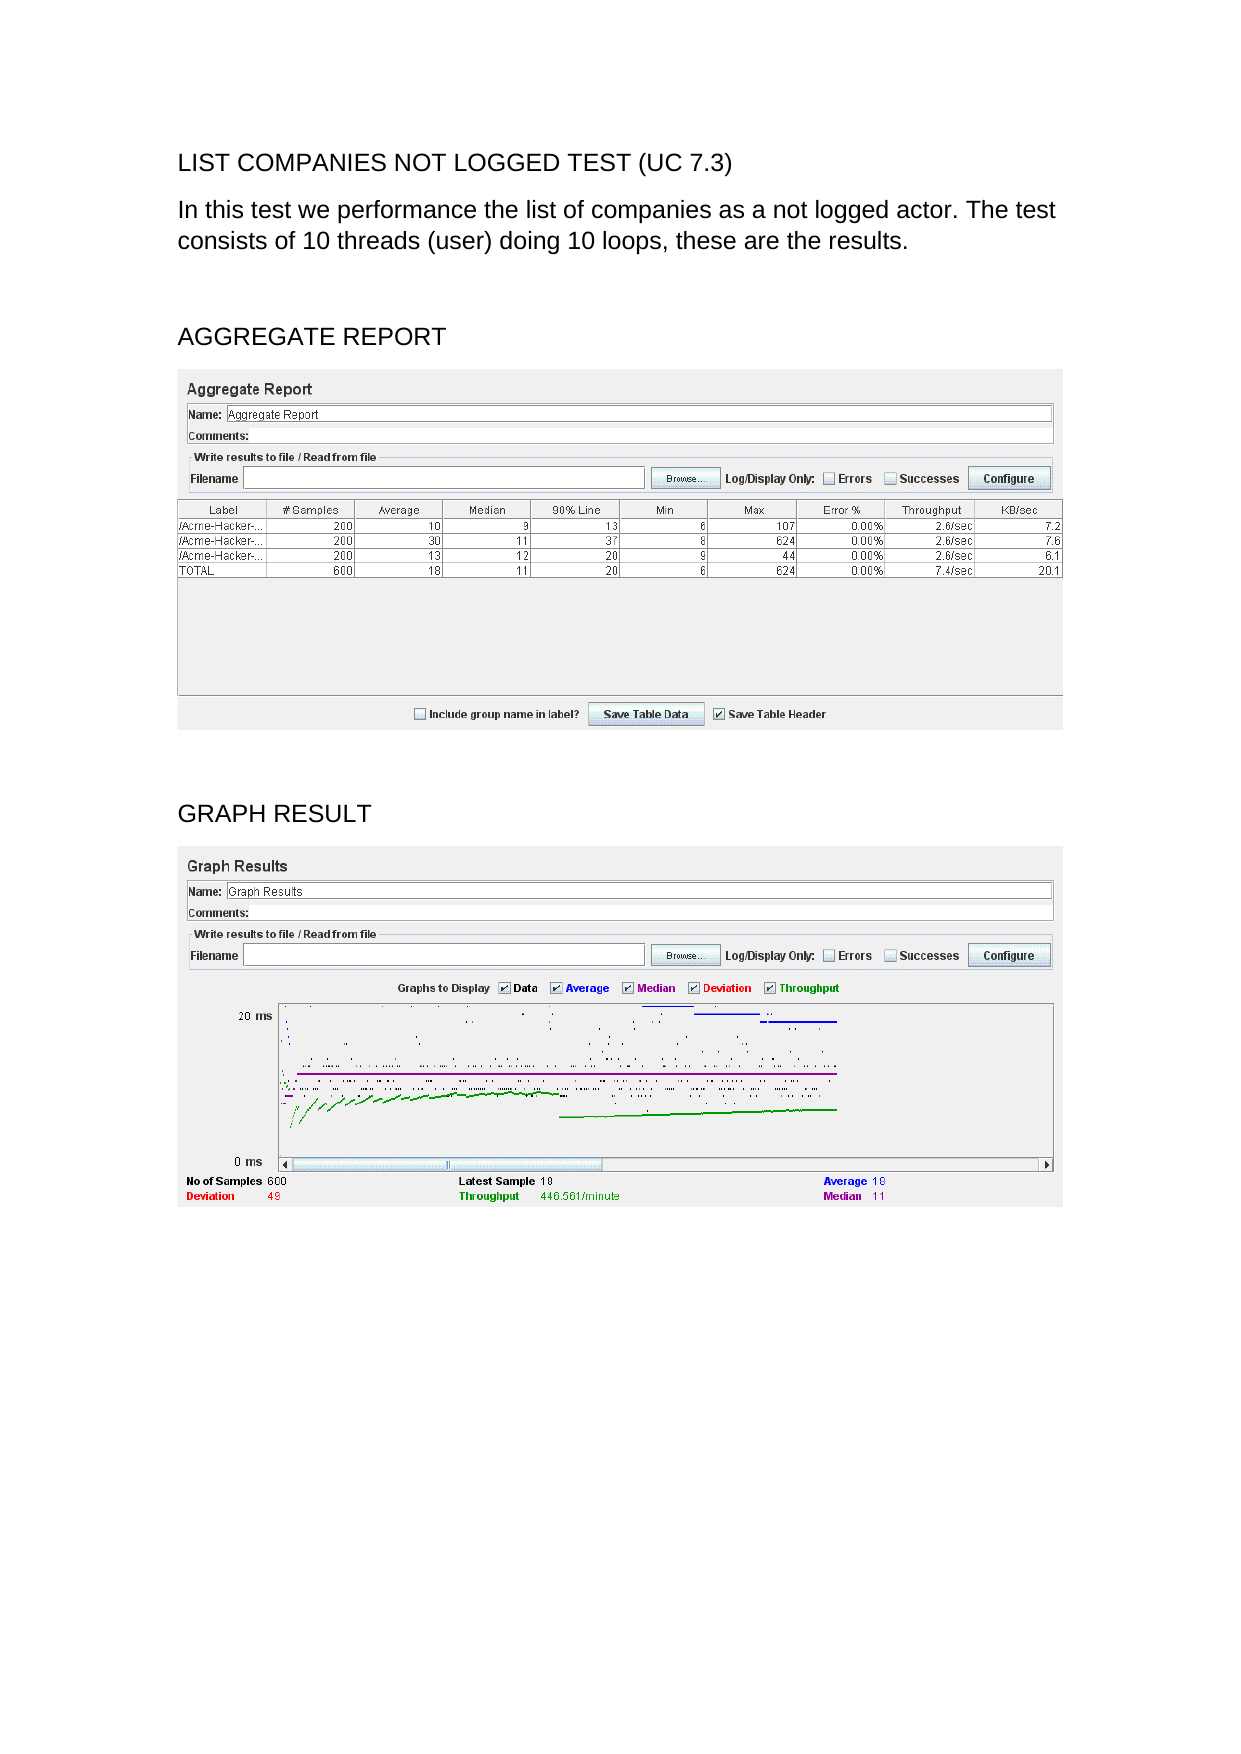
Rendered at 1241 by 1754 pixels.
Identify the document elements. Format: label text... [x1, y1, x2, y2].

text GRAPH RESULT [177, 799, 1063, 828]
text AGGREGATE REPORT [177, 322, 1063, 351]
picture [177, 369, 1063, 730]
picture [177, 846, 1063, 1207]
text In this test we performance the list of companies as a not logged actor. The test consists of 10 threads (user) doing 10 loops, these are the results. [177, 195, 1063, 255]
text LIST COMPANIES NOT LOGGED TEST (UC 7.3) [177, 148, 1063, 176]
